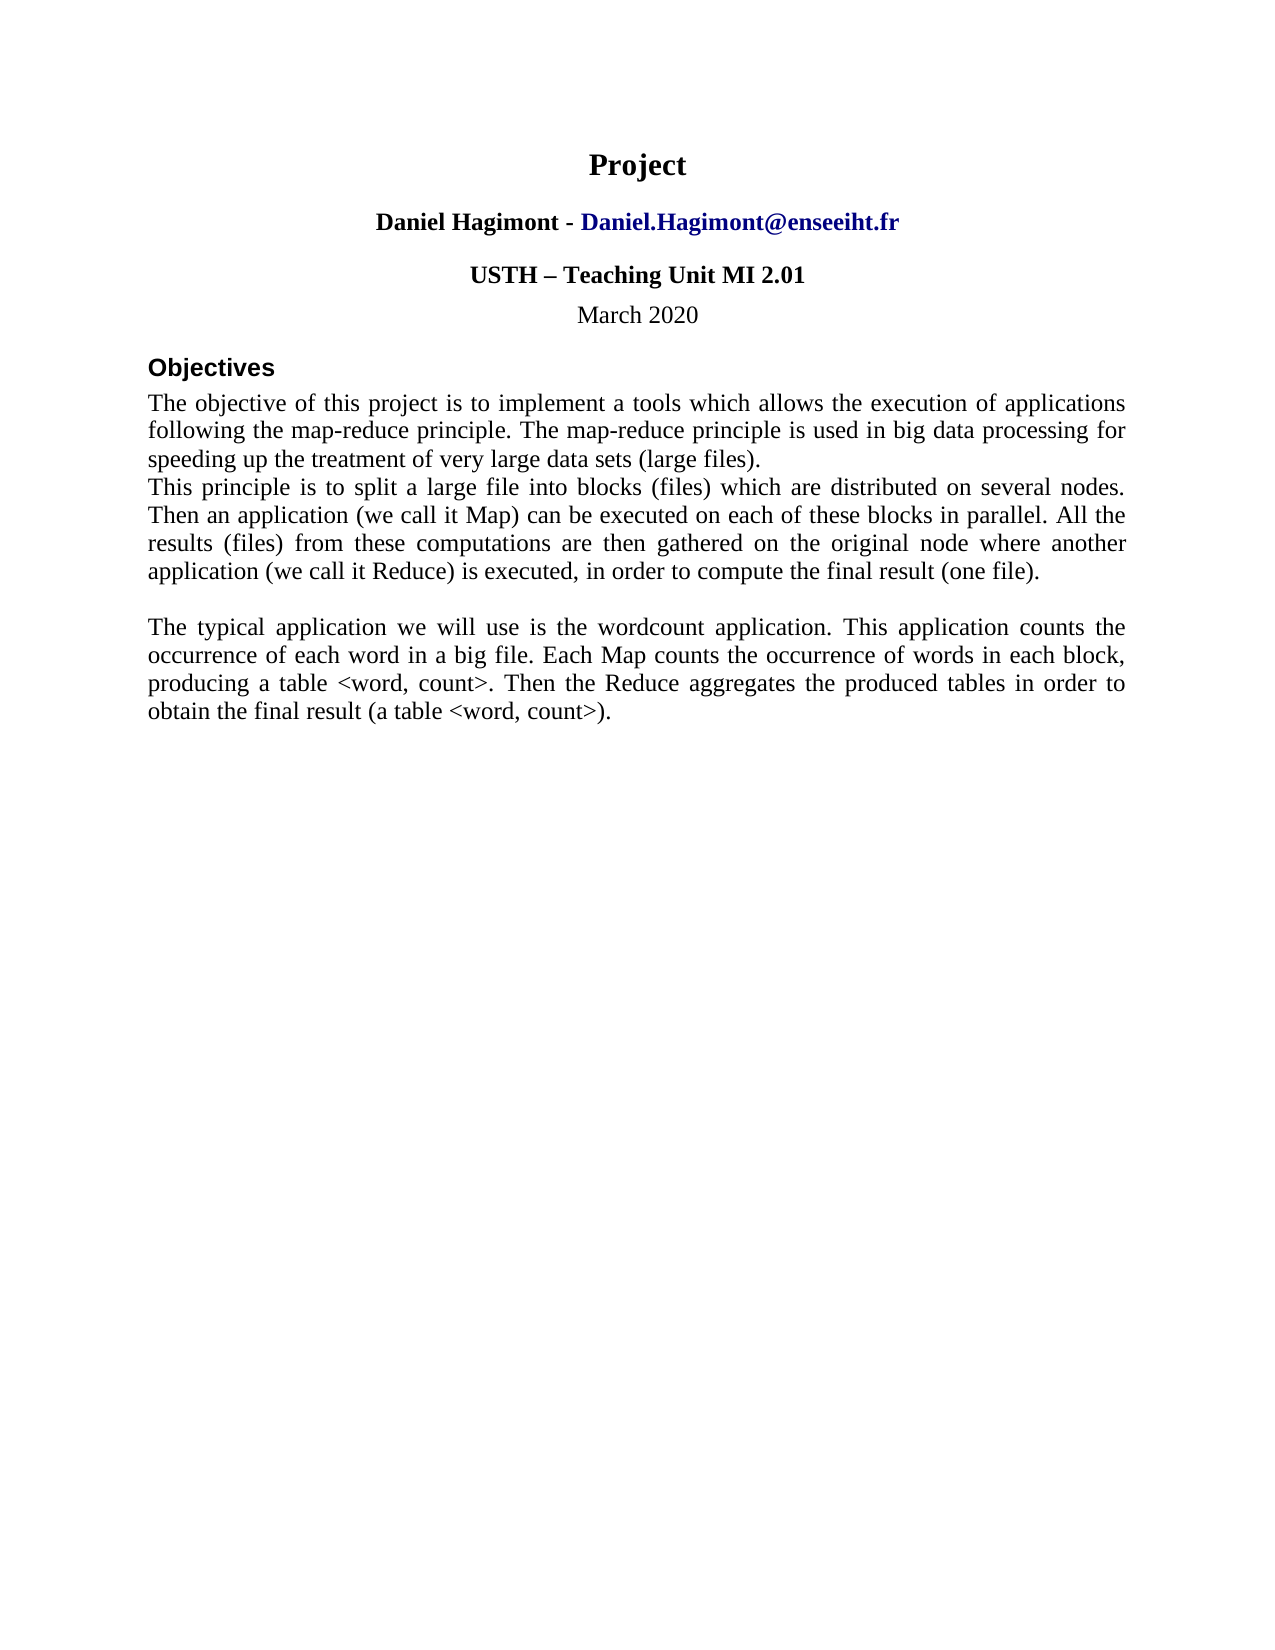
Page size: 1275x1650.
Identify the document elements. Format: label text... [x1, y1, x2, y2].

subtitle March 2020 [148, 301, 1127, 329]
subtitle Objectives [148, 354, 1127, 382]
subtitle USTH – Teaching Unit MI 2.01 [148, 261, 1127, 289]
subtitle Daniel Hagimont - Daniel.Hagimont@enseeiht.fr [148, 208, 1127, 236]
text The objective of this project is to implement a tools which allows the execution of applications following the map-reduce principle. The map-reduce principle is used in big data processing for speeding up the treatment of very large data sets (large files). [148, 388, 1127, 472]
text Project [148, 148, 1127, 183]
text This principle is to split a large file into blocks (files) which are distributed on several nodes. Then an application (we call it Map) can be executed on each of these blocks in parallel. All the results (files) from these computations are then gathered on the original node where another application (we call it Reduce) is executed, in order to compute the final result (one file). [148, 472, 1127, 584]
text The typical application we will use is the wordcount application. This application counts the occurrence of each word in a big file. Each Map counts the occurrence of words in each block, producing a table <word, count>. Then the Reduce aggregates the produced tables in order to obtain the final result (a table <word, count>). [148, 613, 1127, 725]
